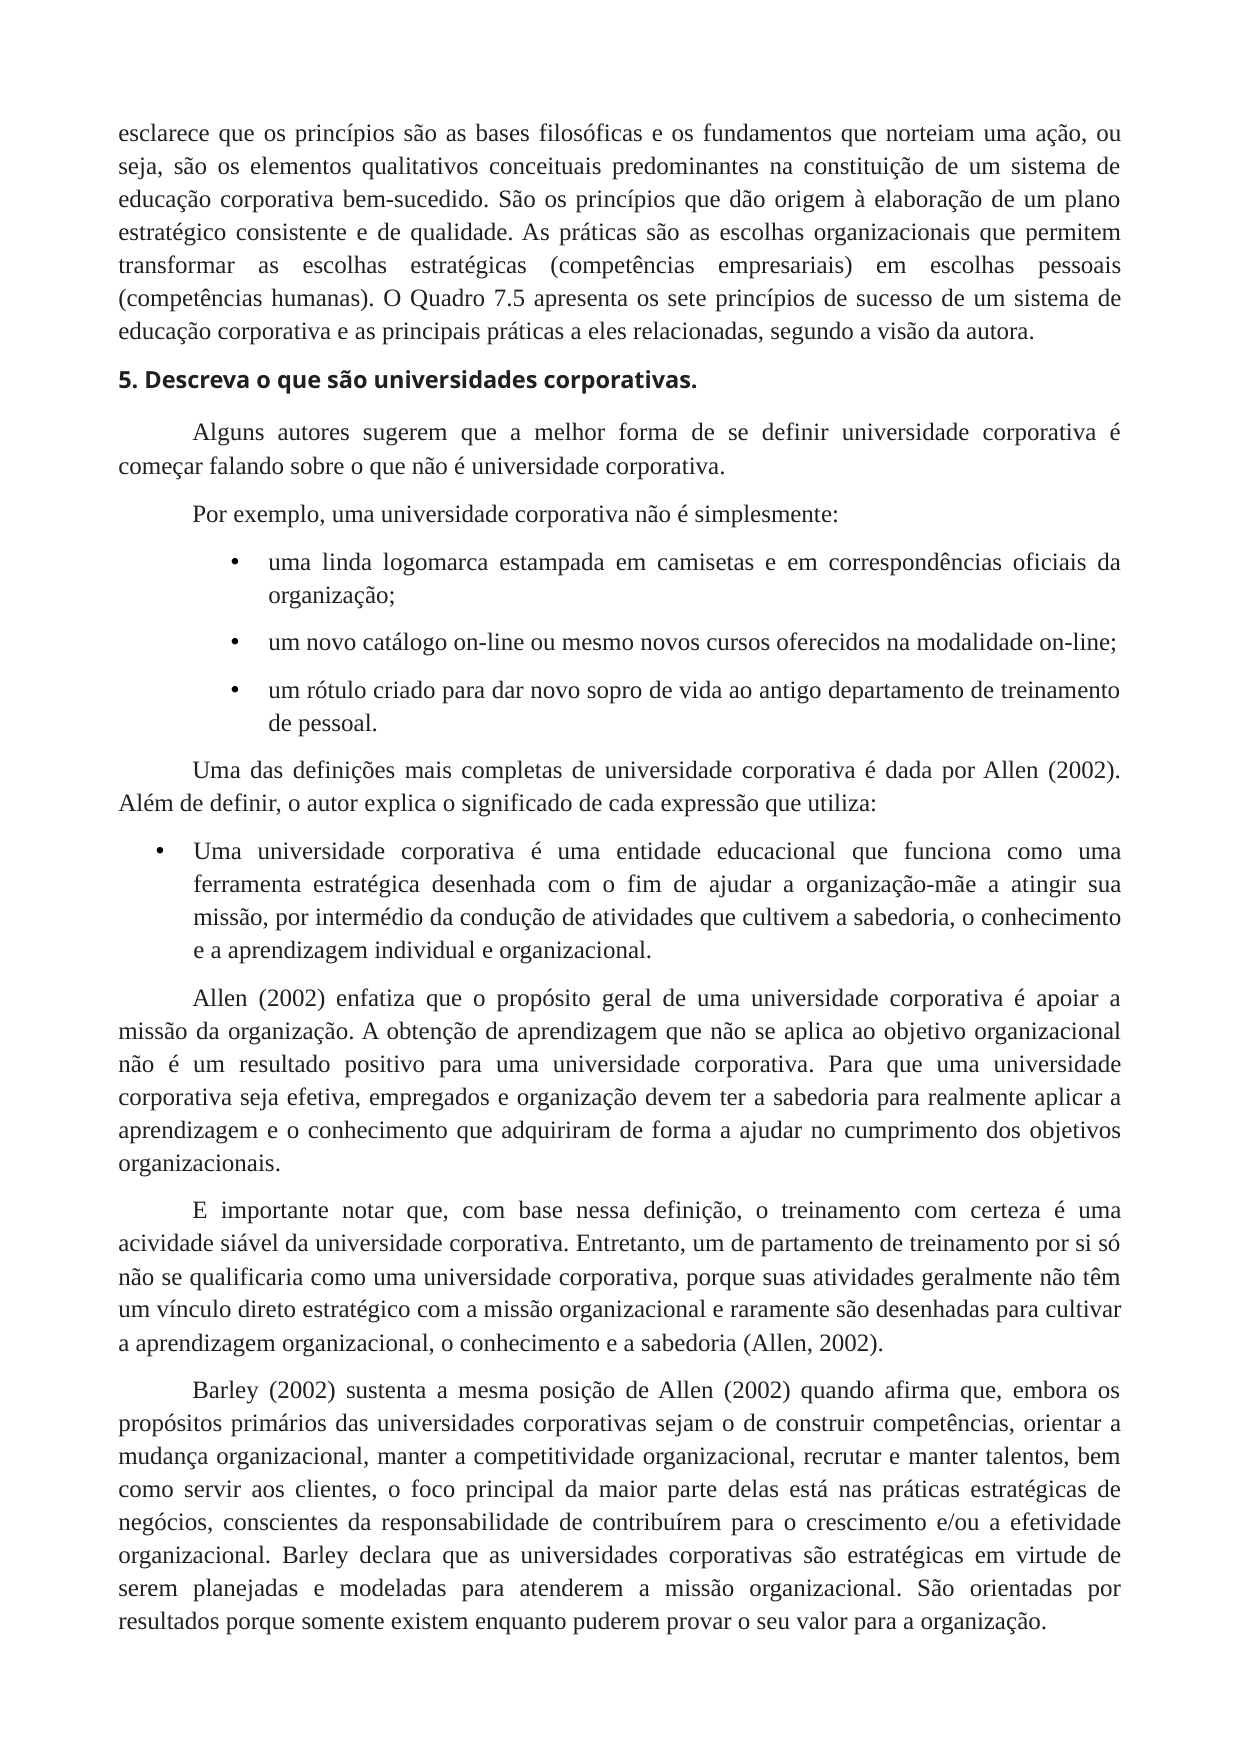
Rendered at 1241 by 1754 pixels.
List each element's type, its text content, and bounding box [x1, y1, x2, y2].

list uma linda logomarca estampada em camisetas e em correspondências oficiais da organização; [231, 547, 1122, 608]
list um novo catálogo on-line ou mesmo novos cursos oferecidos na modalidade on-line; [231, 627, 1122, 656]
text 5. Descreva o que são universidades corporativas. [118, 364, 1122, 396]
text Barley (2002) sustenta a mesma posição de Allen (2002) quando afirma que, embora os propósitos primários das universidades corporativas sejam o de construir competências, orientar a mudança organizacional, manter a competitividade organizacional, recrutar e manter talentos, bem como servir aos clientes, o foco principal da maior parte delas está nas práticas estratégicas de negócios, conscientes da responsabilidade de contribuírem para o crescimento e/ou a efetividade organizacional. Barley declara que as universidades corporativas são estratégicas em virtude de serem planejadas e modeladas para atenderem a missão organizacional. São orientadas por resultados porque somente existem enquanto puderem provar o seu valor para a organização. [118, 1375, 1122, 1635]
text Por exemplo, uma universidade corporativa não é simplesmente: [118, 499, 1122, 528]
list Uma universidade corporativa é uma entidade educacional que funciona como uma ferramenta estratégica desenhada com o fim de ajudar a organização-mãe a atingir sua missão, por intermédio da condução de atividades que cultivem a sabedoria, o conhecimento e a aprendizagem individual e organizacional. [156, 836, 1122, 964]
list um rótulo criado para dar novo sopro de vida ao antigo departamento de treinamento de pessoal. [231, 675, 1122, 737]
text E importante notar que, com base nessa definição, o treinamento com certeza é uma acividade siável da universidade corporativa. Entretanto, um de partamento de treinamento por si só não se qualificaria como uma universidade corporativa, porque suas atividades geralmente não têm um vínculo direto estratégico com a missão organizacional e raramente são desenhadas para cultivar a aprendizagem organizacional, o conhecimento e a sabedoria (Allen, 2002). [118, 1196, 1122, 1356]
text Alguns autores sugerem que a melhor forma de se definir universidade corporativa é começar falando sobre o que não é universidade corporativa. [118, 415, 1122, 480]
text esclarece que os princípios são as bases filosóficas e os fundamentos que norteiam uma ação, ou seja, são os elementos qualitativos conceituais predominantes na constituição de um sistema de educação corporativa bem-sucedido. São os princípios que dão origem à elaboração de um plano estratégico consistente e de qualidade. As práticas são as escolhas organizacionais que permitem transformar as escolhas estratégicas (competências empresariais) em escolhas pessoais (competências humanas). O Quadro 7.5 apresenta os sete princípios de sucesso de um sistema de educação corporativa e as principais práticas a eles relacionadas, segundo a visão da autora. [118, 118, 1122, 345]
text Allen (2002) enfatiza que o propósito geral de uma universidade corporativa é apoiar a missão da organização. A obtenção de aprendizagem que não se aplica ao objetivo organizacional não é um resultado positivo para uma universidade corporativa. Para que uma universidade corporativa seja efetiva, empregados e organização devem ter a sabedoria para realmente aplicar a aprendizagem e o conhecimento que adquiriram de forma a ajudar no cumprimento dos objetivos organizacionais. [118, 983, 1122, 1177]
text Uma das definições mais completas de universidade corporativa é dada por Allen (2002). Além de definir, o autor explica o significado de cada expressão que utiliza: [118, 756, 1122, 817]
